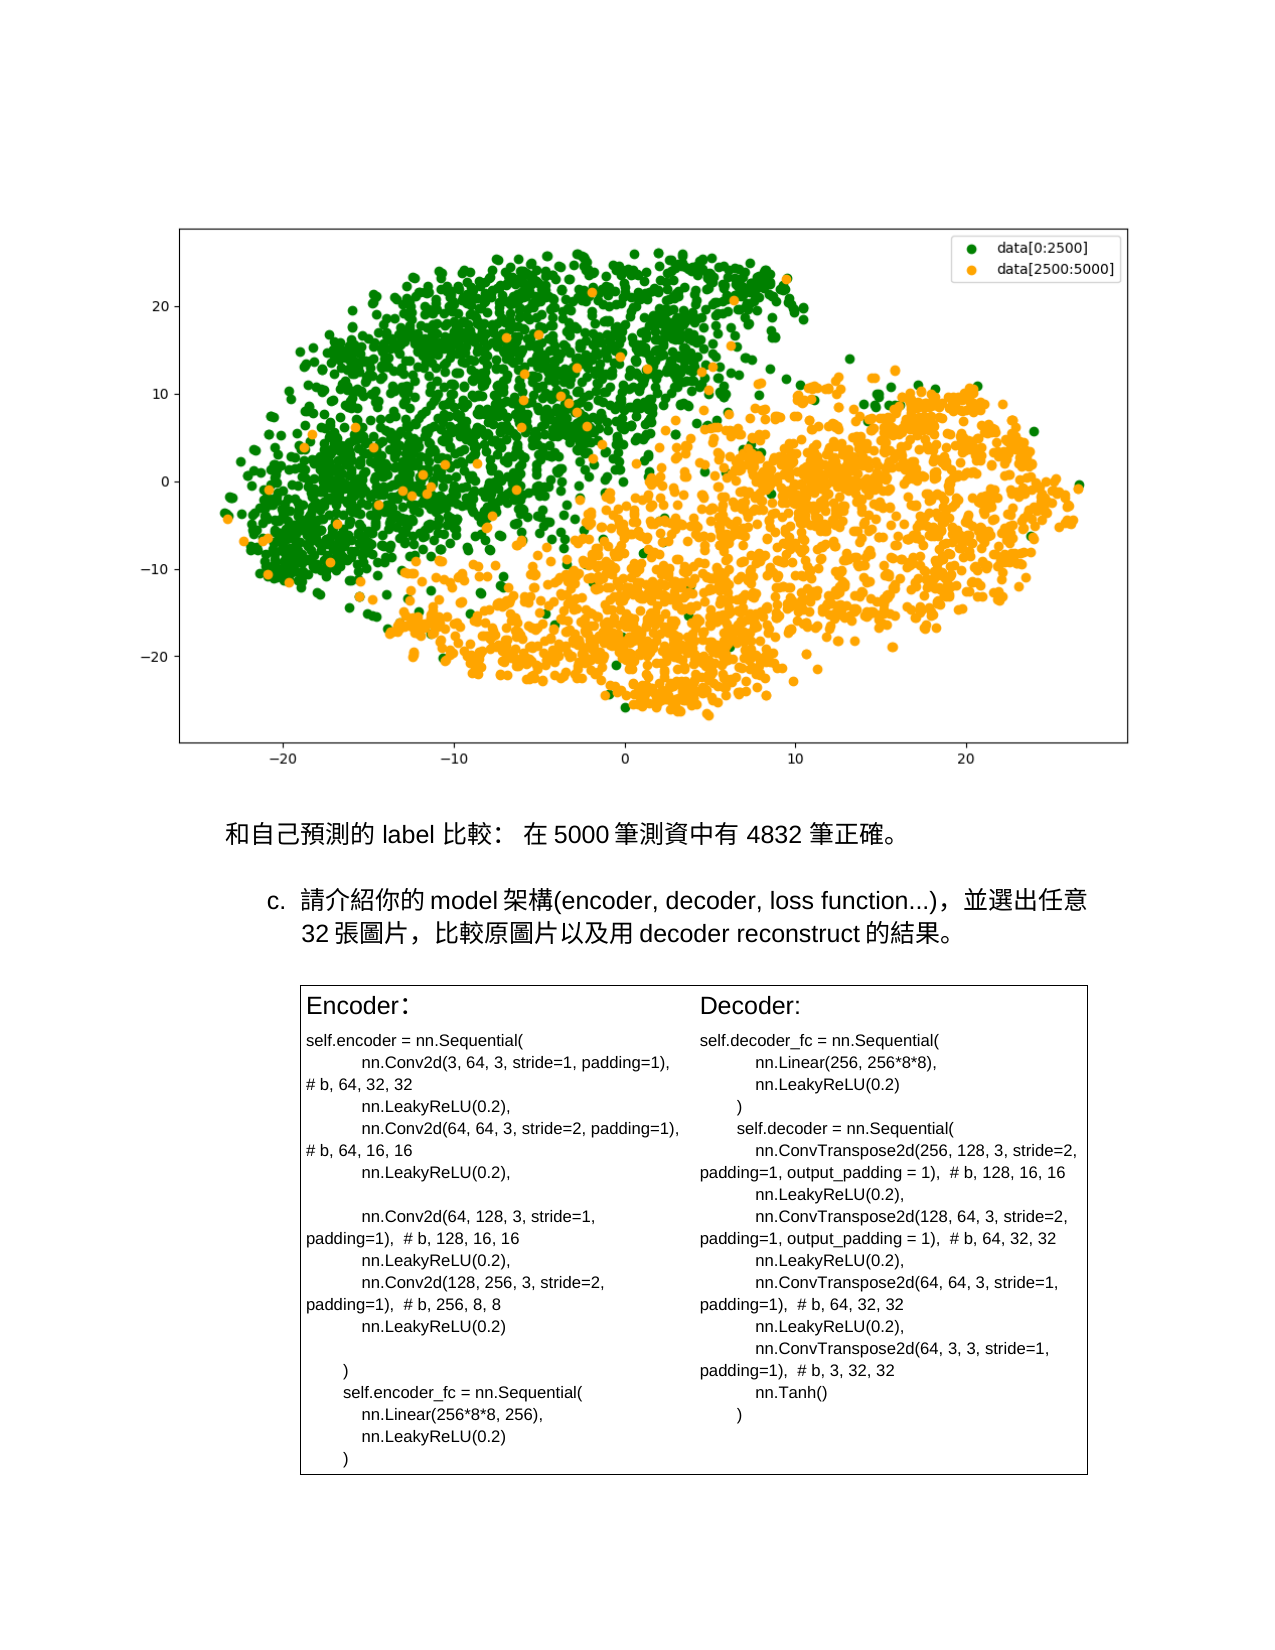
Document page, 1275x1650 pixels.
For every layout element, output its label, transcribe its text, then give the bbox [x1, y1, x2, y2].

table_header Encoder： [301, 986, 694, 1026]
text 和自己預測的 label 比較： 在5000筆測資中有 4832 筆正確。 [225, 816, 1125, 849]
table_header Decoder: [694, 986, 1087, 1026]
table_cell self.decoder_fc = nn.Sequential( nn.Linear(256, 256*8*8), nn.LeakyReLU(0.2) ) self.decoder = nn.Sequential( nn.ConvTranspose2d(256, 128, 3, stride=2, padding=1, output_padding = 1), # b, 128, 16, 16 nn.LeakyReLU(0.2), nn.ConvTranspose2d(128, 64, 3, stride=2, padding=1, output_padding = 1), # b, 64, 32, 32 nn.LeakyReLU(0.2), nn.ConvTranspose2d(64, 64, 3, stride=1, padding=1), # b, 64, 32, 32 nn.LeakyReLU(0.2), nn.ConvTranspose2d(64, 3, 3, stride=1, padding=1), # b, 3, 32, 32 nn.Tanh() ) [694, 1026, 1087, 1474]
text c. 請介紹你的model架構(encoder, decoder, loss function...)，並選出任意 [150, 886, 1125, 915]
text 32張圖片，比較原圖片以及用decoder reconstruct的結果。 [150, 919, 1125, 948]
table_cell self.encoder = nn.Sequential( nn.Conv2d(3, 64, 3, stride=1, padding=1), # b, 64, 32, 32 nn.LeakyReLU(0.2), nn.Conv2d(64, 64, 3, stride=2, padding=1), # b, 64, 16, 16 nn.LeakyReLU(0.2), nn.Conv2d(64, 128, 3, stride=1, padding=1), # b, 128, 16, 16 nn.LeakyReLU(0.2), nn.Conv2d(128, 256, 3, stride=2, padding=1), # b, 256, 8, 8 nn.LeakyReLU(0.2) ) self.encoder_fc = nn.Sequential( nn.Linear(256*8*8, 256), nn.LeakyReLU(0.2) ) [301, 1026, 694, 1474]
picture [26, 150, 1249, 816]
